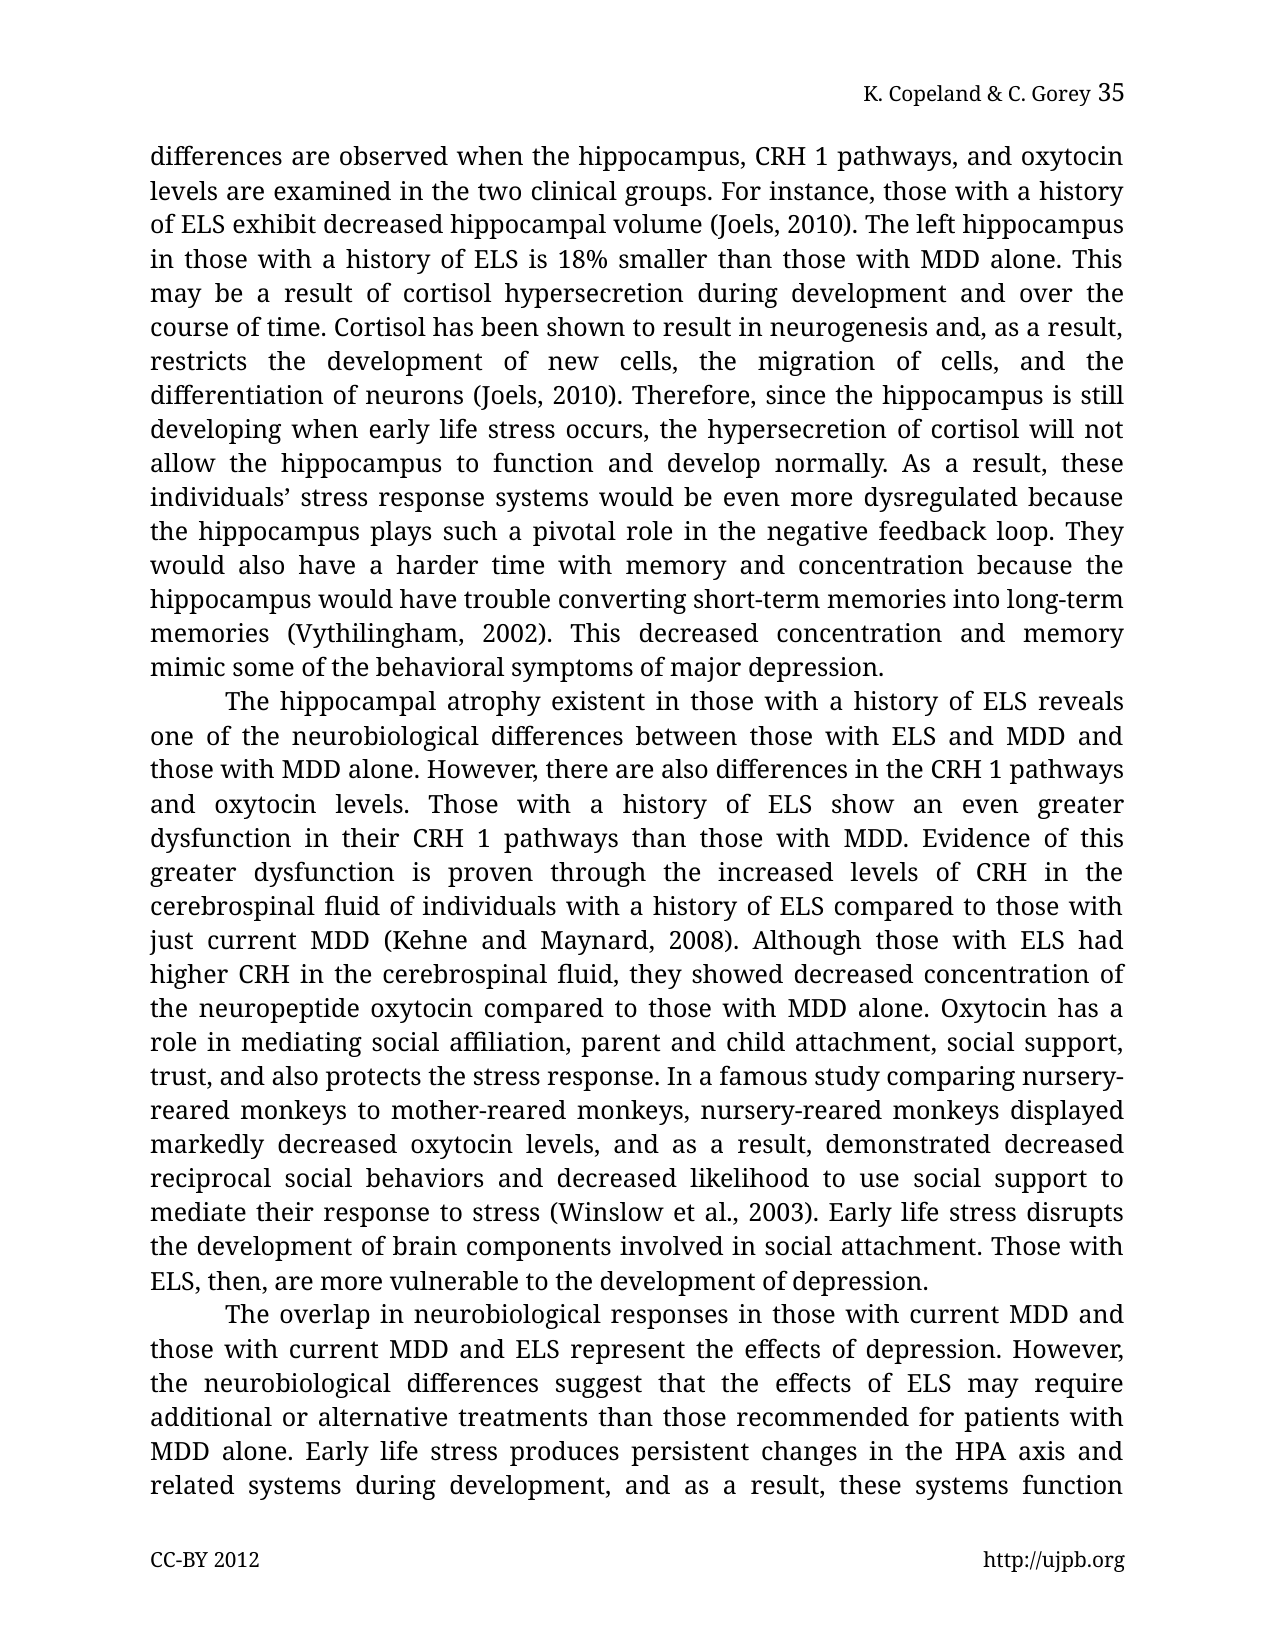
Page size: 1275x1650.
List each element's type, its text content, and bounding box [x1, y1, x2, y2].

text differences are observed when the hippocampus, CRH 1 pathways, and oxytocin levels are examined in the two clinical groups. For instance, those with a history of ELS exhibit decreased hippocampal volume (Joels, 2010). The left hippocampus in those with a history of ELS is 18% smaller than those with MDD alone. This may be a result of cortisol hypersecretion during development and over the course of time. Cortisol has been shown to result in neurogenesis and, as a result, restricts the development of new cells, the migration of cells, and the differentiation of neurons (Joels, 2010). Therefore, since the hippocampus is still developing when early life stress occurs, the hypersecretion of cortisol will not allow the hippocampus to function and develop normally. As a result, these individuals’ stress response systems would be even more dysregulated because the hippocampus plays such a pivotal role in the negative feedback loop. They would also have a harder time with memory and concentration because the hippocampus would have trouble converting short-term memories into long-term memories (Vythilingham, 2002). This decreased concentration and memory mimic some of the behavioral symptoms of major depression. [150, 139, 1125, 684]
text The hippocampal atrophy existent in those with a history of ELS reveals one of the neurobiological differences between those with ELS and MDD and those with MDD alone. However, there are also differences in the CRH 1 pathways and oxytocin levels. Those with a history of ELS show an even greater dysfunction in their CRH 1 pathways than those with MDD. Evidence of this greater dysfunction is proven through the increased levels of CRH in the cerebrospinal fluid of individuals with a history of ELS compared to those with just current MDD (Kehne and Maynard, 2008). Although those with ELS had higher CRH in the cerebrospinal fluid, they showed decreased concentration of the neuropeptide oxytocin compared to those with MDD alone. Oxytocin has a role in mediating social affiliation, parent and child attachment, social support, trust, and also protects the stress response. In a famous study comparing nursery-reared monkeys to mother-reared monkeys, nursery-reared monkeys displayed markedly decreased oxytocin levels, and as a result, demonstrated decreased reciprocal social behaviors and decreased likelihood to use social support to mediate their response to stress (Winslow et al., 2003). Early life stress disrupts the development of brain components involved in social attachment. Those with ELS, then, are more vulnerable to the development of depression. [150, 684, 1125, 1297]
text The overlap in neurobiological responses in those with current MDD and those with current MDD and ELS represent the effects of depression. However, the neurobiological differences suggest that the effects of ELS may require additional or alternative treatments than those recommended for patients with MDD alone. Early life stress produces persistent changes in the HPA axis and related systems during development, and as a result, these systems function [150, 1297, 1125, 1502]
